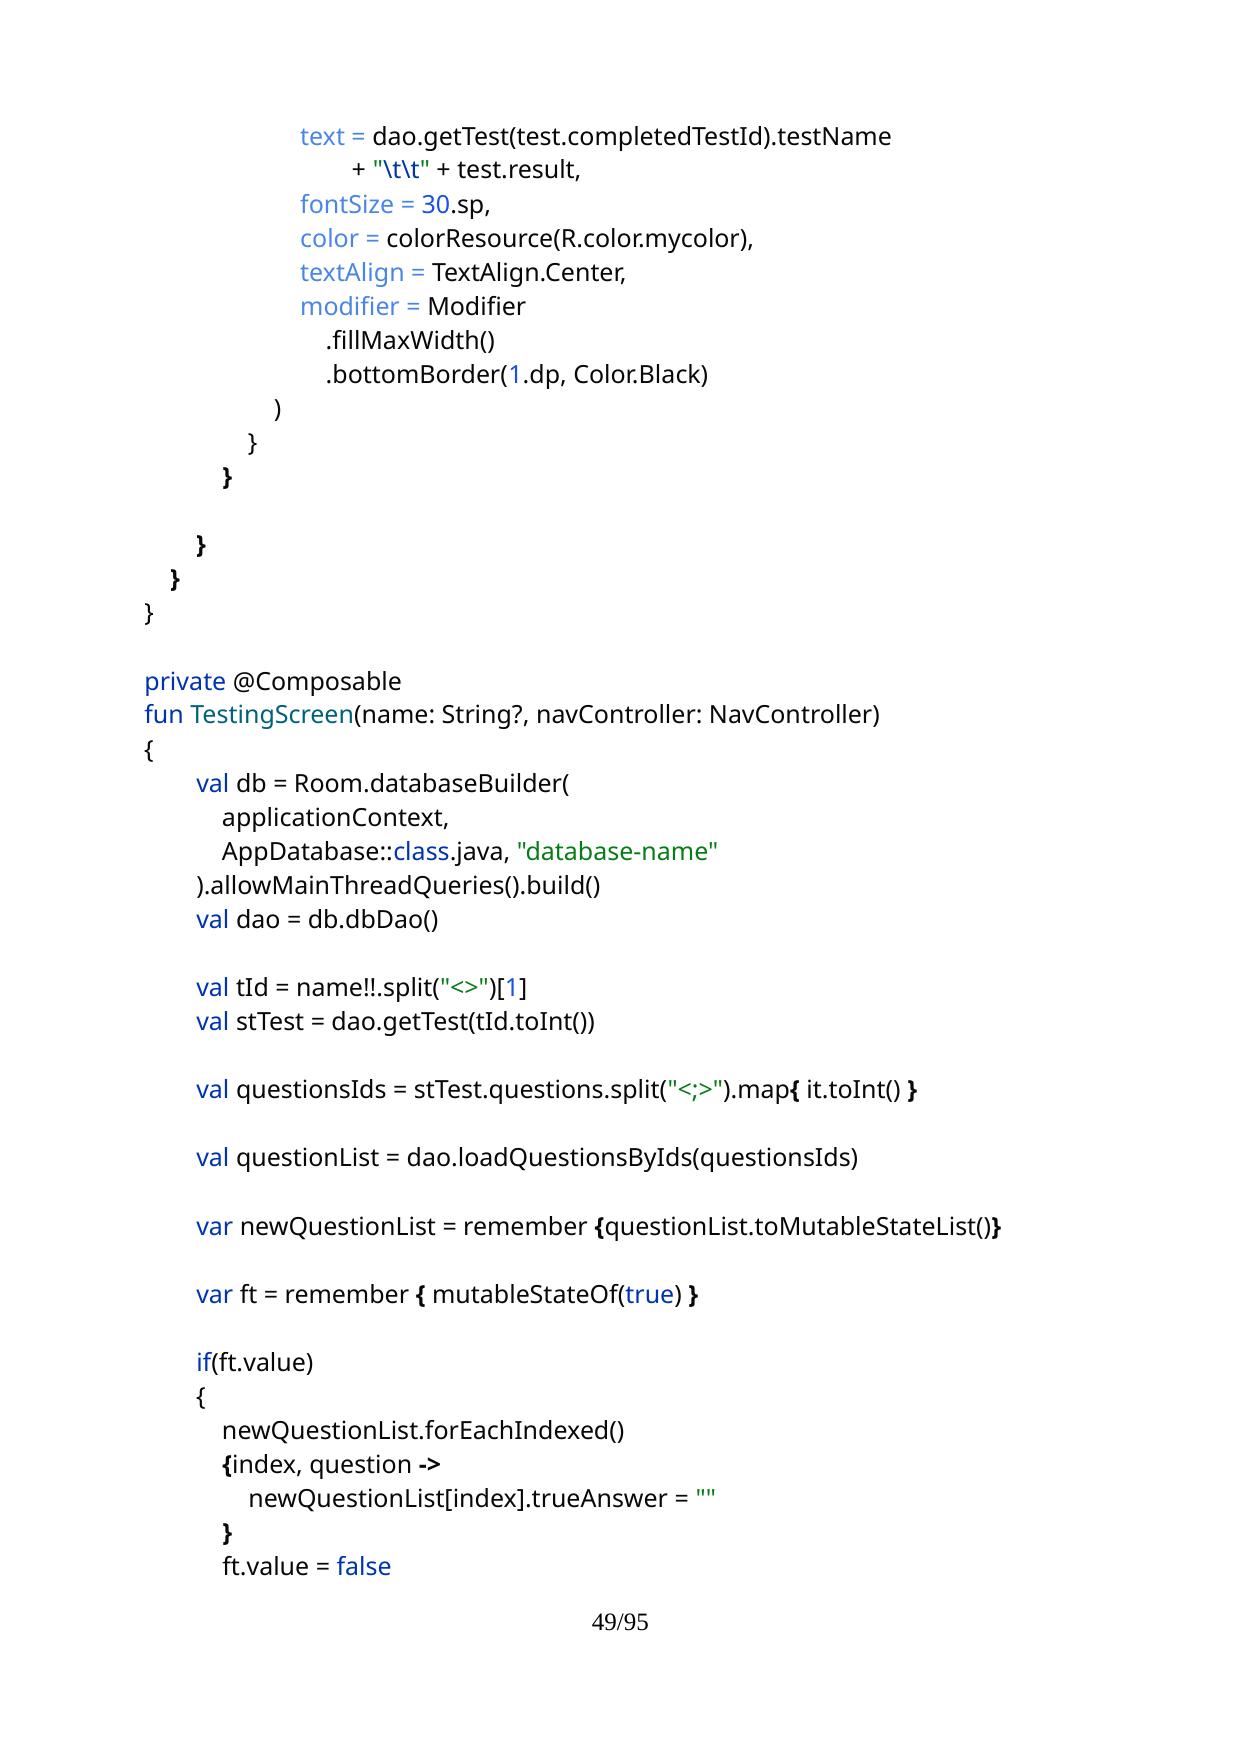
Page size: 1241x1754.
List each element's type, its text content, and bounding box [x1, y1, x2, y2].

text text = dao.getTest(test.completedTestId).testName + "\t\t" + test.result, fontSize = 30.sp, color = colorResource(R.color.mycolor), textAlign = TextAlign.Center, modifier = Modifier .fillMaxWidth() .bottomBorder(1.dp, Color.Black) ) } } } } } private @Composable fun TestingScreen(name: String?, navController: NavController) { val db = Room.databaseBuilder( applicationContext, AppDatabase::class.java, "database-name" ).allowMainThreadQueries().build() val dao = db.dbDao() val tId = name!!.split("<>")[1] val stTest = dao.getTest(tId.toInt()) val questionsIds = stTest.questions.split("<;>").map{ it.toInt() } val questionList = dao.loadQuestionsByIds(questionsIds) var newQuestionList = remember {questionList.toMutableStateList()} var ft = remember { mutableStateOf(true) } if(ft.value) { newQuestionList.forEachIndexed() {index, question -> newQuestionList[index].trueAnswer = "" } ft.value = false [118, 118, 1122, 1583]
